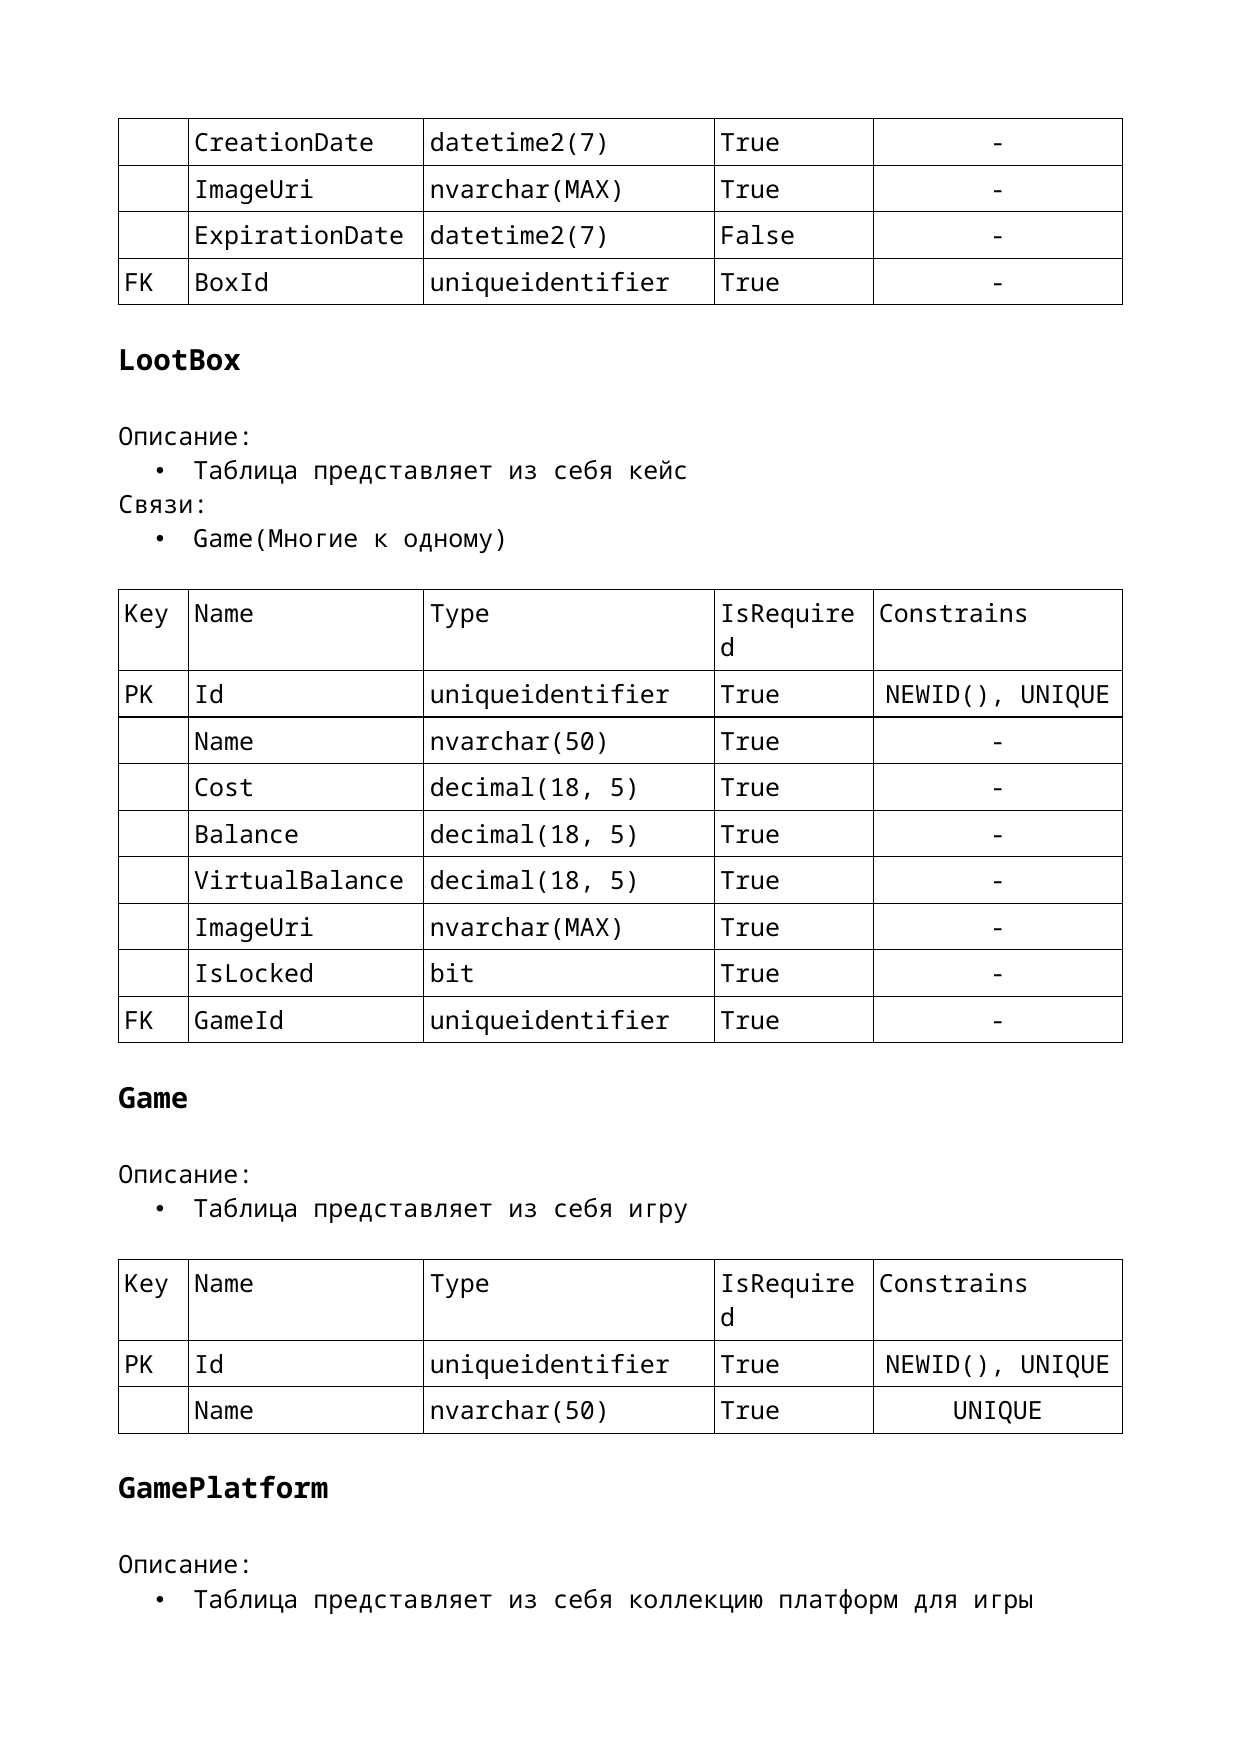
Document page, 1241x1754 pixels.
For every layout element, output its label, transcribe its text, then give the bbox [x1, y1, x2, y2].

table_cell True [715, 857, 873, 903]
table_cell True [715, 119, 873, 165]
table_cell True [715, 259, 873, 304]
table_header Type [424, 1260, 714, 1339]
table_cell CreationDate [189, 119, 423, 165]
table_cell [119, 166, 188, 211]
table_cell - [874, 212, 1122, 258]
table_cell False [715, 212, 873, 258]
table_cell True [715, 671, 873, 716]
table_cell Id [189, 1341, 423, 1386]
table_cell [119, 950, 188, 996]
table_cell - [874, 811, 1122, 856]
table_cell [119, 212, 188, 258]
table_cell nvarchar(MAX) [424, 166, 714, 211]
table_cell True [715, 718, 873, 763]
list Таблица представляет из себя коллекцию платформ для игры [156, 1581, 1122, 1615]
table_header IsRequired [715, 590, 873, 670]
table_cell FK [119, 997, 188, 1042]
table_cell Name [189, 1387, 423, 1433]
table_cell UNIQUE [874, 1387, 1122, 1433]
table_cell BoxId [189, 259, 423, 304]
table_cell FK [119, 259, 188, 304]
text Описание: [118, 1157, 1122, 1191]
table_cell True [715, 764, 873, 809]
table_cell [119, 904, 188, 949]
table_header Key [119, 1260, 188, 1339]
table_cell [119, 764, 188, 809]
table_cell IsLocked [189, 950, 423, 996]
list Таблица представляет из себя игру [156, 1191, 1122, 1225]
text Описание: [118, 1547, 1122, 1581]
table_cell datetime2(7) [424, 119, 714, 165]
table_cell [119, 857, 188, 903]
table_cell Cost [189, 764, 423, 809]
list Таблица представляет из себя кейс [156, 453, 1122, 487]
text Связи: [118, 487, 1122, 521]
table_cell True [715, 811, 873, 856]
table_header Type [424, 590, 714, 670]
table_cell - [874, 718, 1122, 763]
table_cell - [874, 950, 1122, 996]
table_cell True [715, 1341, 873, 1386]
table_cell True [715, 950, 873, 996]
table_cell uniqueidentifier [424, 1341, 714, 1386]
table_cell - [874, 904, 1122, 949]
table_cell [119, 718, 188, 763]
table_cell datetime2(7) [424, 212, 714, 258]
table_cell - [874, 764, 1122, 809]
text Описание: [118, 419, 1122, 453]
table_header Constrains [874, 590, 1122, 670]
table_cell bit [424, 950, 714, 996]
list Game(Многие к одному) [156, 521, 1122, 555]
table_cell nvarchar(50) [424, 1387, 714, 1433]
table_cell - [874, 997, 1122, 1042]
table_cell decimal(18, 5) [424, 764, 714, 809]
table_cell ImageUri [189, 166, 423, 211]
table_cell ExpirationDate [189, 212, 423, 258]
table_cell uniqueidentifier [424, 259, 714, 304]
table_cell True [715, 997, 873, 1042]
table_cell [119, 811, 188, 856]
table_cell Balance [189, 811, 423, 856]
text GamePlatform [118, 1468, 1122, 1507]
table_header Constrains [874, 1260, 1122, 1339]
table_cell GameId [189, 997, 423, 1042]
table_cell NEWID(), UNIQUE [874, 1341, 1122, 1386]
table_header Name [189, 1260, 423, 1339]
table_cell [119, 1387, 188, 1433]
table_cell - [874, 857, 1122, 903]
table_cell PK [119, 671, 188, 716]
table_cell Name [189, 718, 423, 763]
table_cell - [874, 166, 1122, 211]
table_cell True [715, 166, 873, 211]
table_cell decimal(18, 5) [424, 811, 714, 856]
table_cell - [874, 119, 1122, 165]
table_cell ImageUri [189, 904, 423, 949]
table_cell nvarchar(MAX) [424, 904, 714, 949]
table_header Key [119, 590, 188, 670]
table_cell nvarchar(50) [424, 718, 714, 763]
table_cell VirtualBalance [189, 857, 423, 903]
text LootBox [118, 339, 1122, 379]
table_cell uniqueidentifier [424, 997, 714, 1042]
table_cell - [874, 259, 1122, 304]
table_cell PK [119, 1341, 188, 1386]
table_cell [119, 119, 188, 165]
table_cell True [715, 1387, 873, 1433]
table_cell decimal(18, 5) [424, 857, 714, 903]
table_cell True [715, 904, 873, 949]
table_cell Id [189, 671, 423, 716]
table_header Name [189, 590, 423, 670]
table_cell NEWID(), UNIQUE [874, 671, 1122, 716]
table_cell uniqueidentifier [424, 671, 714, 716]
table_header IsRequired [715, 1260, 873, 1339]
text Game [118, 1077, 1122, 1117]
